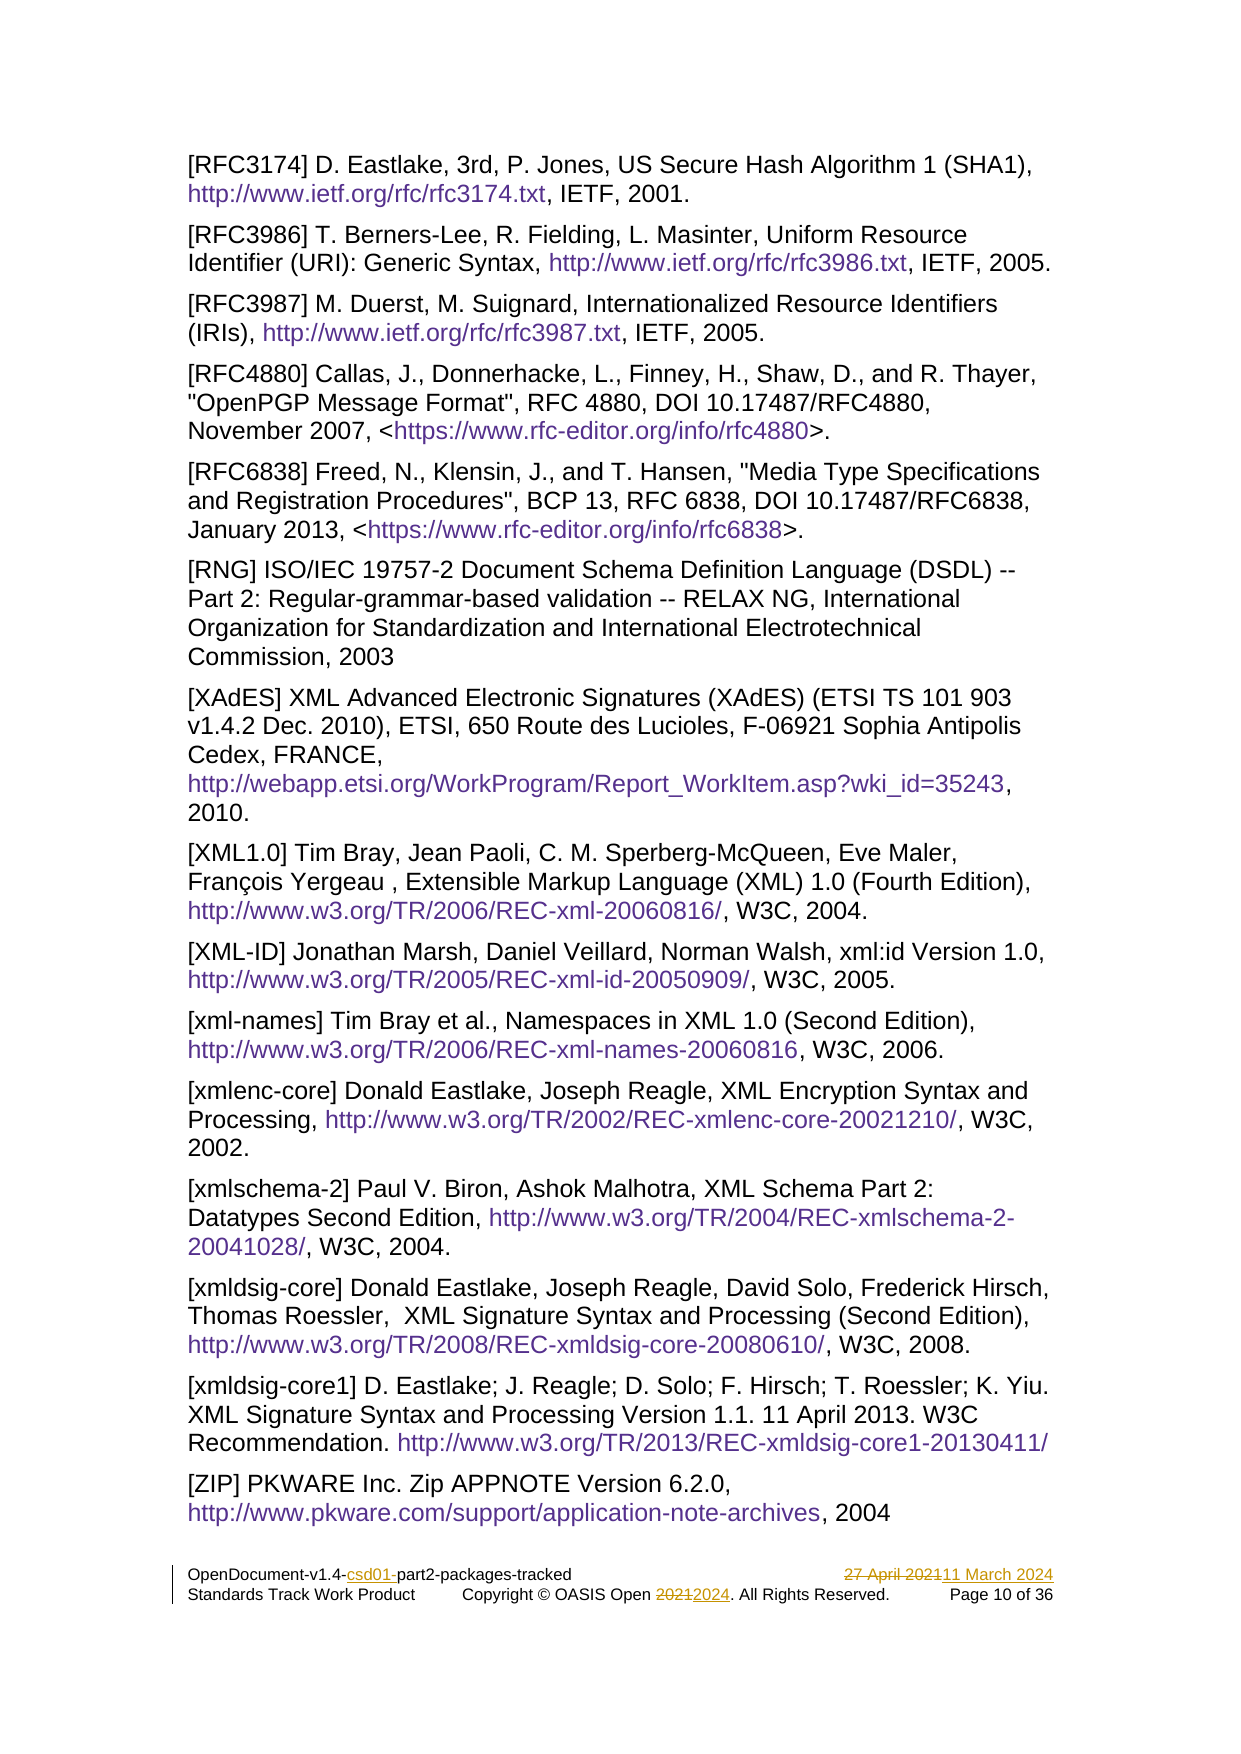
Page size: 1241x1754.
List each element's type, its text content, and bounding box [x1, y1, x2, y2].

text [xmlschema-2] Paul V. Biron, Ashok Malhotra, XML Schema Part 2: Datatypes Second Edition, http://www.w3.org/TR/2004/REC-xmlschema-2-20041028/, W3C, 2004. [187, 1174, 1053, 1260]
text [xmldsig-core] Donald Eastlake, Joseph Reagle, David Solo, Frederick Hirsch, Thomas Roessler, XML Signature Syntax and Processing (Second Edition), http://www.w3.org/TR/2008/REC-xmldsig-core-20080610/, W3C, 2008. [187, 1272, 1053, 1359]
text [RNG] ISO/IEC 19757-2 Document Schema Definition Language (DSDL) -- Part 2: Regular-grammar-based validation -- RELAX NG, International Organization for Standardization and International Electrotechnical Commission, 2003 [187, 555, 1053, 670]
text [RFC3986] T. Berners-Lee, R. Fielding, L. Masinter, Uniform Resource Identifier (URI): Generic Syntax, http://www.ietf.org/rfc/rfc3986.txt, IETF, 2005. [187, 219, 1053, 277]
text [XML-ID] Jonathan Marsh, Daniel Veillard, Norman Walsh, xml:id Version 1.0, http://www.w3.org/TR/2005/REC-xml-id-20050909/, W3C, 2005. [187, 937, 1053, 994]
text [ZIP] PKWARE Inc. Zip APPNOTE Version 6.2.0, http://www.pkware.com/support/application-note-archives, 2004 [187, 1469, 1053, 1527]
text [RFC3174] D. Eastlake, 3rd, P. Jones, US Secure Hash Algorithm 1 (SHA1), http://www.ietf.org/rfc/rfc3174.txt, IETF, 2001. [187, 150, 1053, 207]
text [xml-names] Tim Bray et al., Namespaces in XML 1.0 (Second Edition), http://www.w3.org/TR/2006/REC-xml-names-20060816, W3C, 2006. [187, 1006, 1053, 1064]
text [XAdES] XML Advanced Electronic Signatures (XAdES) (ETSI TS 101 903 v1.4.2 Dec. 2010), ETSI, 650 Route des Lucioles, F-06921 Sophia Antipolis Cedex, FRANCE, http://webapp.etsi.org/WorkProgram/Report_WorkItem.asp?wki_id=35243, 2010. [187, 682, 1053, 826]
text [xmlenc-core] Donald Eastlake, Joseph Reagle, XML Encryption Syntax and Processing, http://www.w3.org/TR/2002/REC-xmlenc-core-20021210/, W3C, 2002. [187, 1076, 1053, 1162]
text [XML1.0] Tim Bray, Jean Paoli, C. M. Sperberg-McQueen, Eve Maler, François Yergeau , Extensible Markup Language (XML) 1.0 (Fourth Edition), http://www.w3.org/TR/2006/REC-xml-20060816/, W3C, 2004. [187, 838, 1053, 924]
text [RFC3987] M. Duerst, M. Suignard, Internationalized Resource Identifiers (IRIs), http://www.ietf.org/rfc/rfc3987.txt, IETF, 2005. [187, 289, 1053, 347]
text [xmldsig-core1] D. Eastlake; J. Reagle; D. Solo; F. Hirsch; T. Roessler; K. Yiu. XML Signature Syntax and Processing Version 1.1. 11 April 2013. W3C Recommendation. http://www.w3.org/TR/2013/REC-xmldsig-core1-20130411/ [187, 1371, 1053, 1457]
text [RFC4880] Callas, J., Donnerhacke, L., Finney, H., Shaw, D., and R. Thayer, "OpenPGP Message Format", RFC 4880, DOI 10.17487/RFC4880, November 2007, <https://www.rfc-editor.org/info/rfc4880>. [187, 359, 1053, 445]
text [RFC6838] Freed, N., Klensin, J., and T. Hansen, "Media Type Specifications and Registration Procedures", BCP 13, RFC 6838, DOI 10.17487/RFC6838, January 2013, <https://www.rfc-editor.org/info/rfc6838>. [187, 457, 1053, 543]
